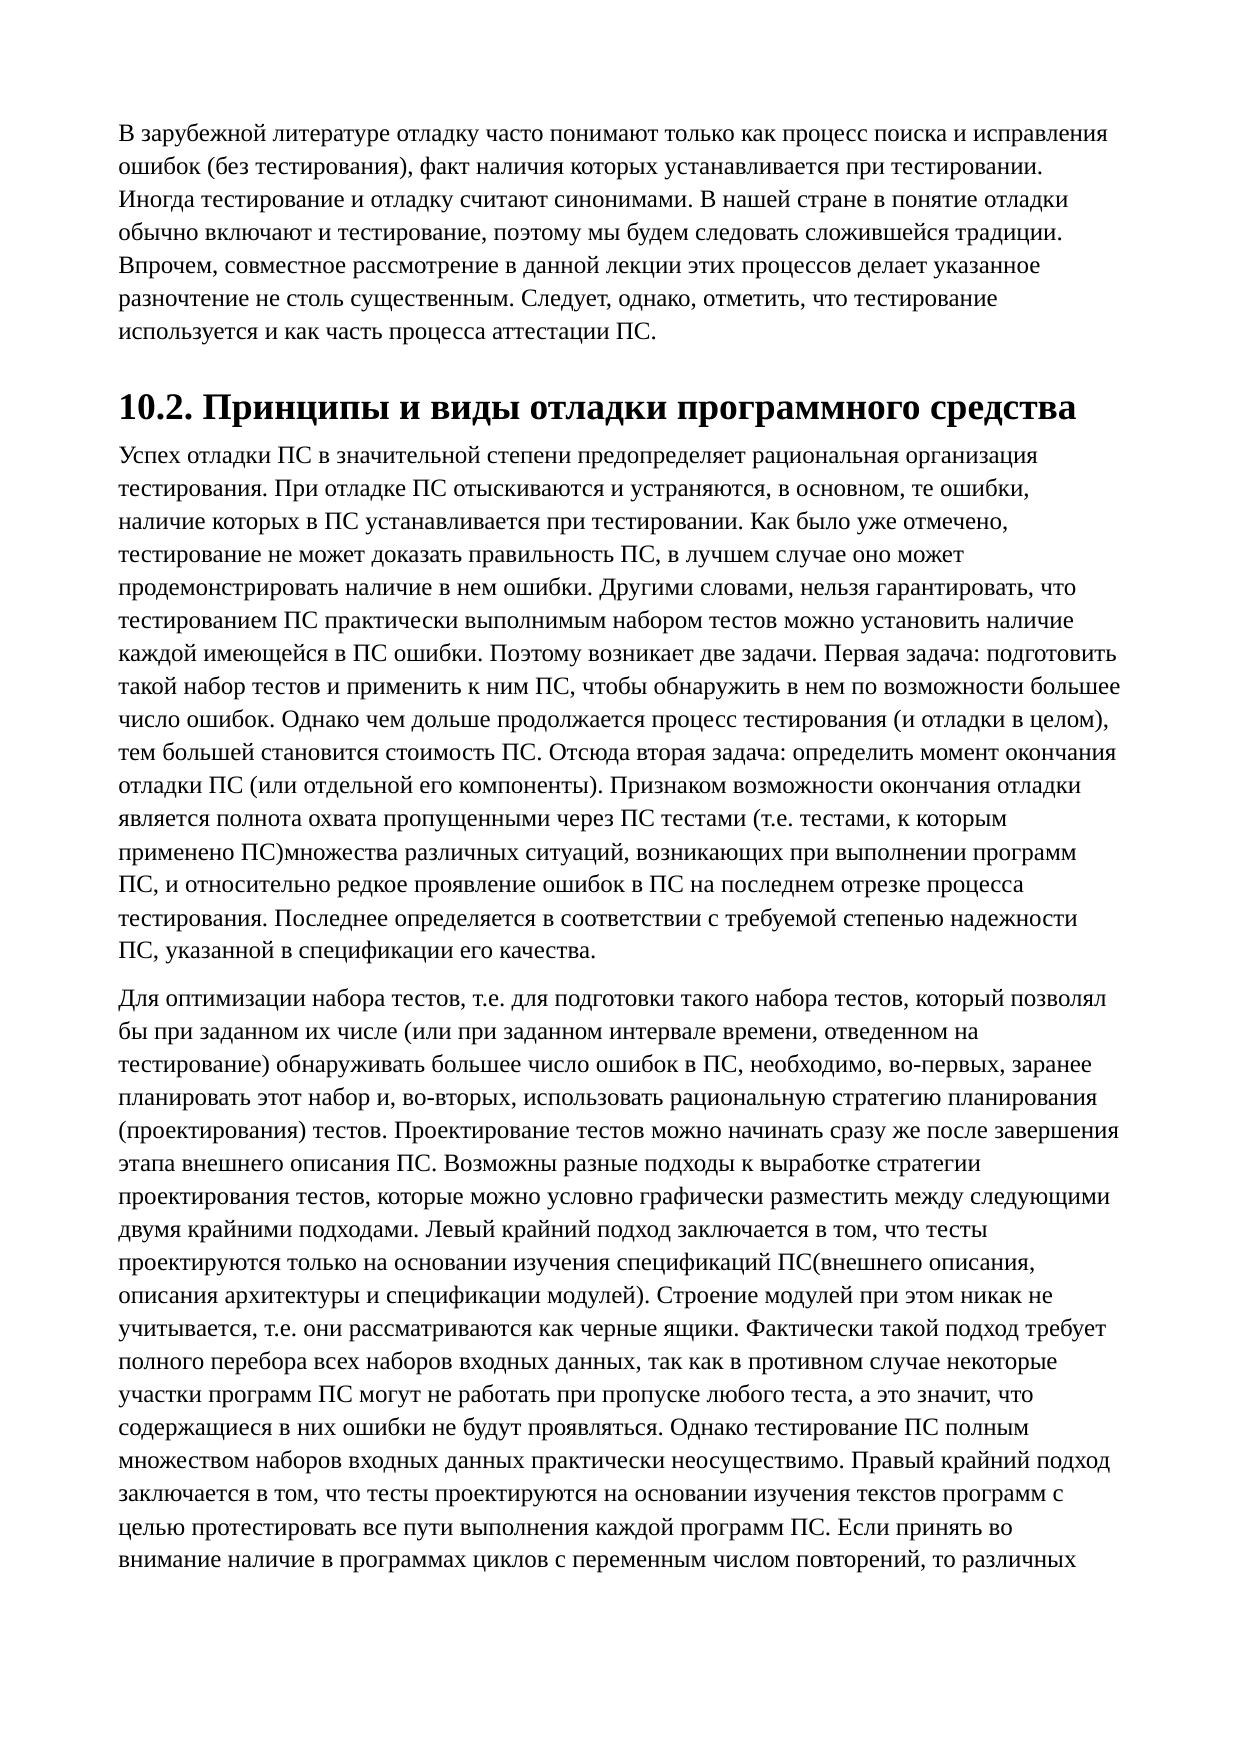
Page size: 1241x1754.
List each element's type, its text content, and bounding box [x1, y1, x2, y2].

subtitle 10.2. Принципы и виды отладки программного средства [118, 385, 1122, 428]
text Для оптимизации набора тестов, т.е. для подготовки такого набора тестов, который позволял бы при заданном их числе (или при заданном интервале времени, отведенном на тестирование) обнаруживать большее число ошибок в ПС, необходимо, во-первых, заранее планировать этот набор и, во-вторых, использовать рациональную стратегию планирования (проектирования) тестов. Проектирование тестов можно начинать сразу же после завершения этапа внешнего описания ПС. Возможны разные подходы к выработке стратегии проектирования тестов, которые можно условно графически разместить между следующими двумя крайними подходами. Левый крайний подход заключается в том, что тесты проектируются только на основании изучения спецификаций ПС(внешнего описания, описания архитектуры и спецификации модулей). Строение модулей при этом никак не учитывается, т.е. они рассматриваются как черные ящики. Фактически такой подход требует полного перебора всех наборов входных данных, так как в противном случае некоторые участки программ ПС могут не работать при пропуске любого теста, а это значит, что содержащиеся в них ошибки не будут проявляться. Однако тестирование ПС полным множеством наборов входных данных практически неосуществимо. Правый крайний подход заключается в том, что тесты проектируются на основании изучения текстов программ с целью протестировать все пути выполнения каждой программ ПС. Если принять во внимание наличие в программах циклов с переменным числом повторений, то различных [118, 983, 1122, 1573]
text В зарубежной литературе отладку часто понимают только как процесс поиска и исправления ошибок (без тестирования), факт наличия которых устанавливается при тестировании. Иногда тестирование и отладку считают синонимами. В нашей стране в понятие отладки обычно включают и тестирование, поэтому мы будем следовать сложившейся традиции. Впрочем, совместное рассмотрение в данной лекции этих процессов делает указанное разночтение не столь существенным. Следует, однако, отметить, что тестирование используется и как часть процесса аттестации ПС. [118, 118, 1122, 345]
text Успех отладки ПС в значительной степени предопределяет рациональная организация тестирования. При отладке ПС отыскиваются и устраняются, в основном, те ошибки, наличие которых в ПС устанавливается при тестировании. Как было уже отмечено, тестирование не может доказать правильность ПС, в лучшем случае оно может продемонстрировать наличие в нем ошибки. Другими словами, нельзя гарантировать, что тестированием ПС практически выполнимым набором тестов можно установить наличие каждой имеющейся в ПС ошибки. Поэтому возникает две задачи. Первая задача: подготовить такой набор тестов и применить к ним ПС, чтобы обнаружить в нем по возможности большее число ошибок. Однако чем дольше продолжается процесс тестирования (и отладки в целом), тем большей становится стоимость ПС. Отсюда вторая задача: определить момент окончания отладки ПС (или отдельной его компоненты). Признаком возможности окончания отладки является полнота охвата пропущенными через ПС тестами (т.е. тестами, к которым применено ПС)множества различных ситуаций, возникающих при выполнении программ ПС, и относительно редкое проявление ошибок в ПС на последнем отрезке процесса тестирования. Последнее определяется в соответствии с требуемой степенью надежности ПС, указанной в спецификации его качества. [118, 440, 1122, 964]
